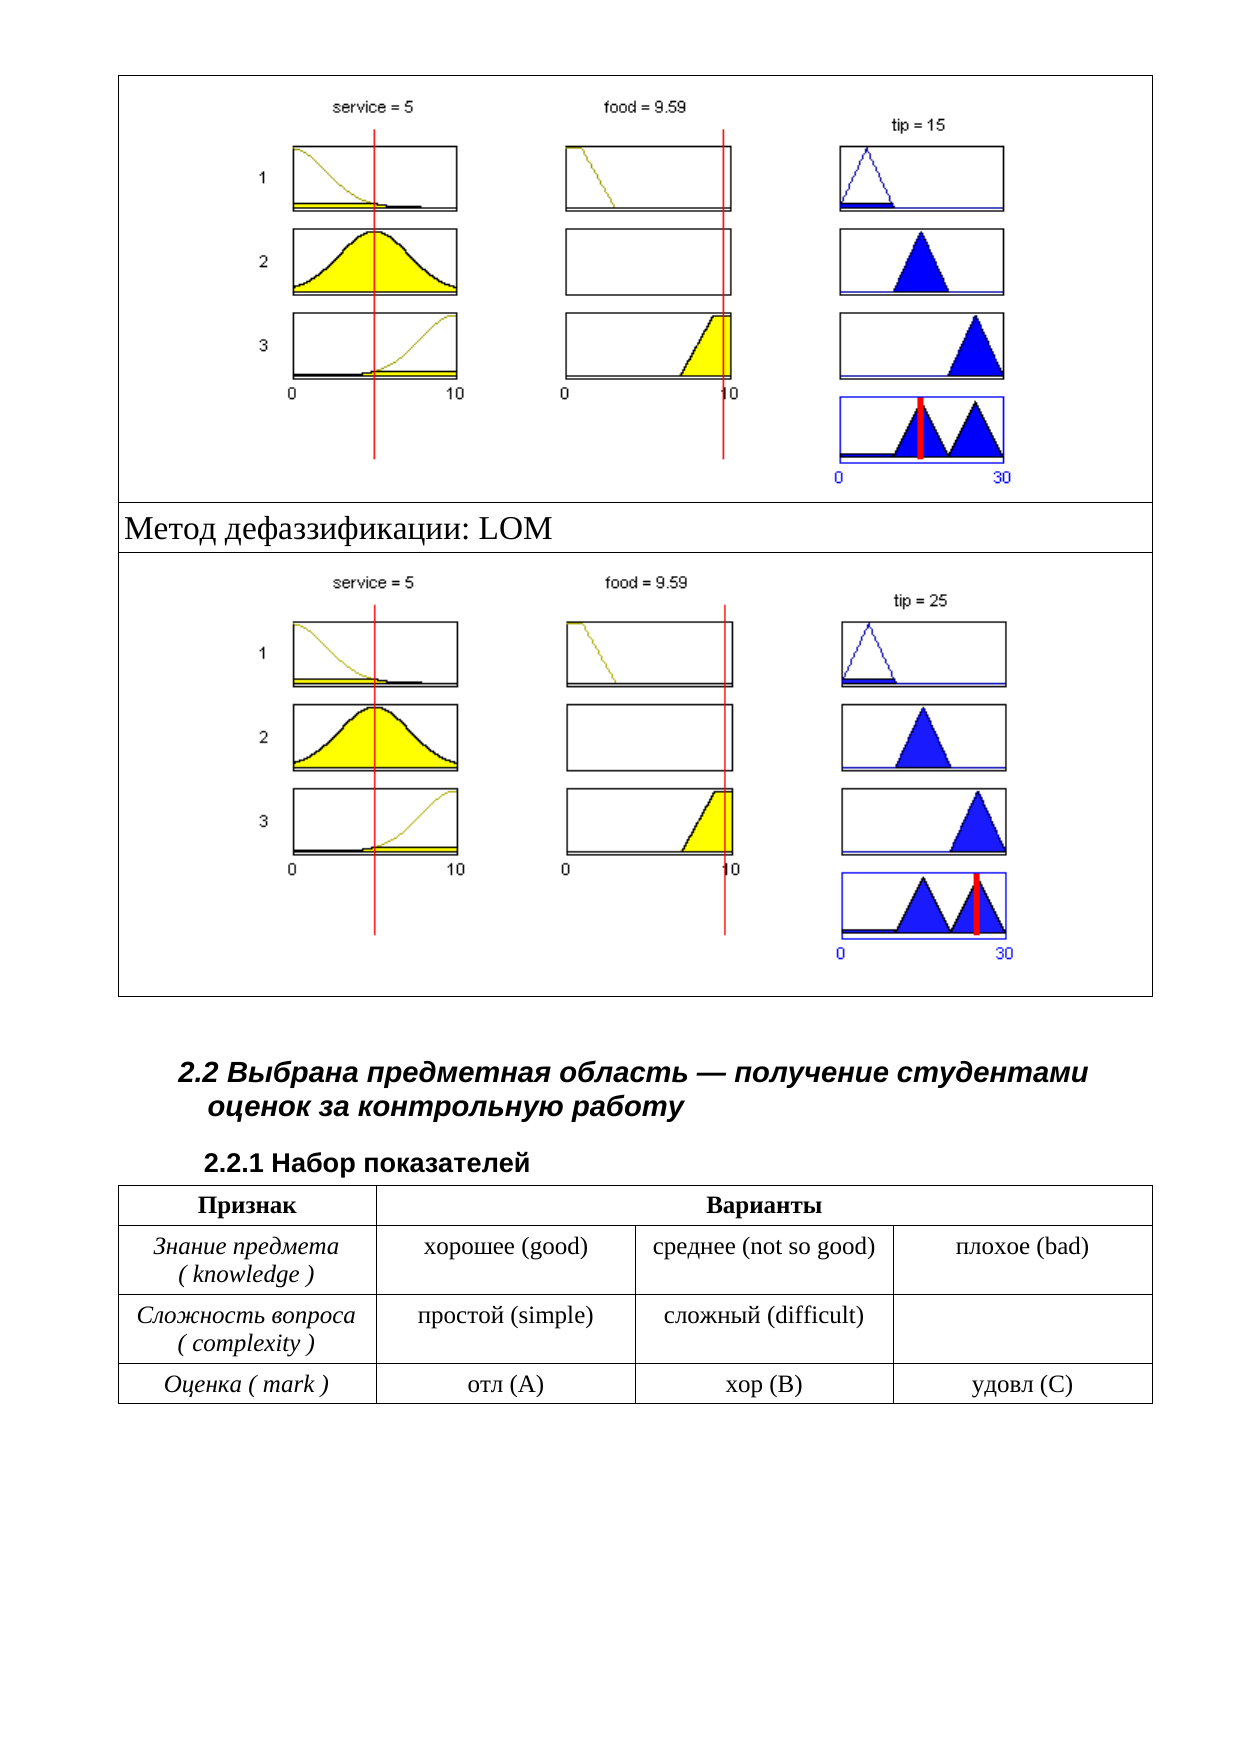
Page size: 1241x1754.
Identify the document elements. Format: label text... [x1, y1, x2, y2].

table_cell простой (simple) [377, 1295, 635, 1363]
table_cell плохое (bad) [894, 1226, 1152, 1294]
table_cell Знание предмета ( knowledge ) [119, 1226, 376, 1294]
table_cell хор (B) [636, 1364, 893, 1403]
table_cell [119, 553, 1152, 996]
table_cell хорошее (good) [377, 1226, 635, 1294]
table_header Варианты [377, 1186, 1152, 1225]
table_cell отл (A) [377, 1364, 635, 1403]
table_cell [119, 76, 1152, 502]
table_cell сложный (difficult) [636, 1295, 893, 1363]
table_cell удовл (C) [894, 1364, 1152, 1403]
subtitle Выбрана предметная область — получение студентами оценок за контрольную работу [170, 1055, 1152, 1122]
table_cell Метод дефаззификации: LOM [119, 503, 1152, 552]
table_header Признак [119, 1186, 376, 1225]
table_cell Оценка ( mark ) [119, 1364, 376, 1403]
table_cell [894, 1295, 1152, 1363]
subtitle Набор показателей [196, 1147, 1152, 1178]
table_cell Сложность вопроса ( complexity ) [119, 1295, 376, 1363]
table_cell среднее (not so good) [636, 1226, 893, 1294]
